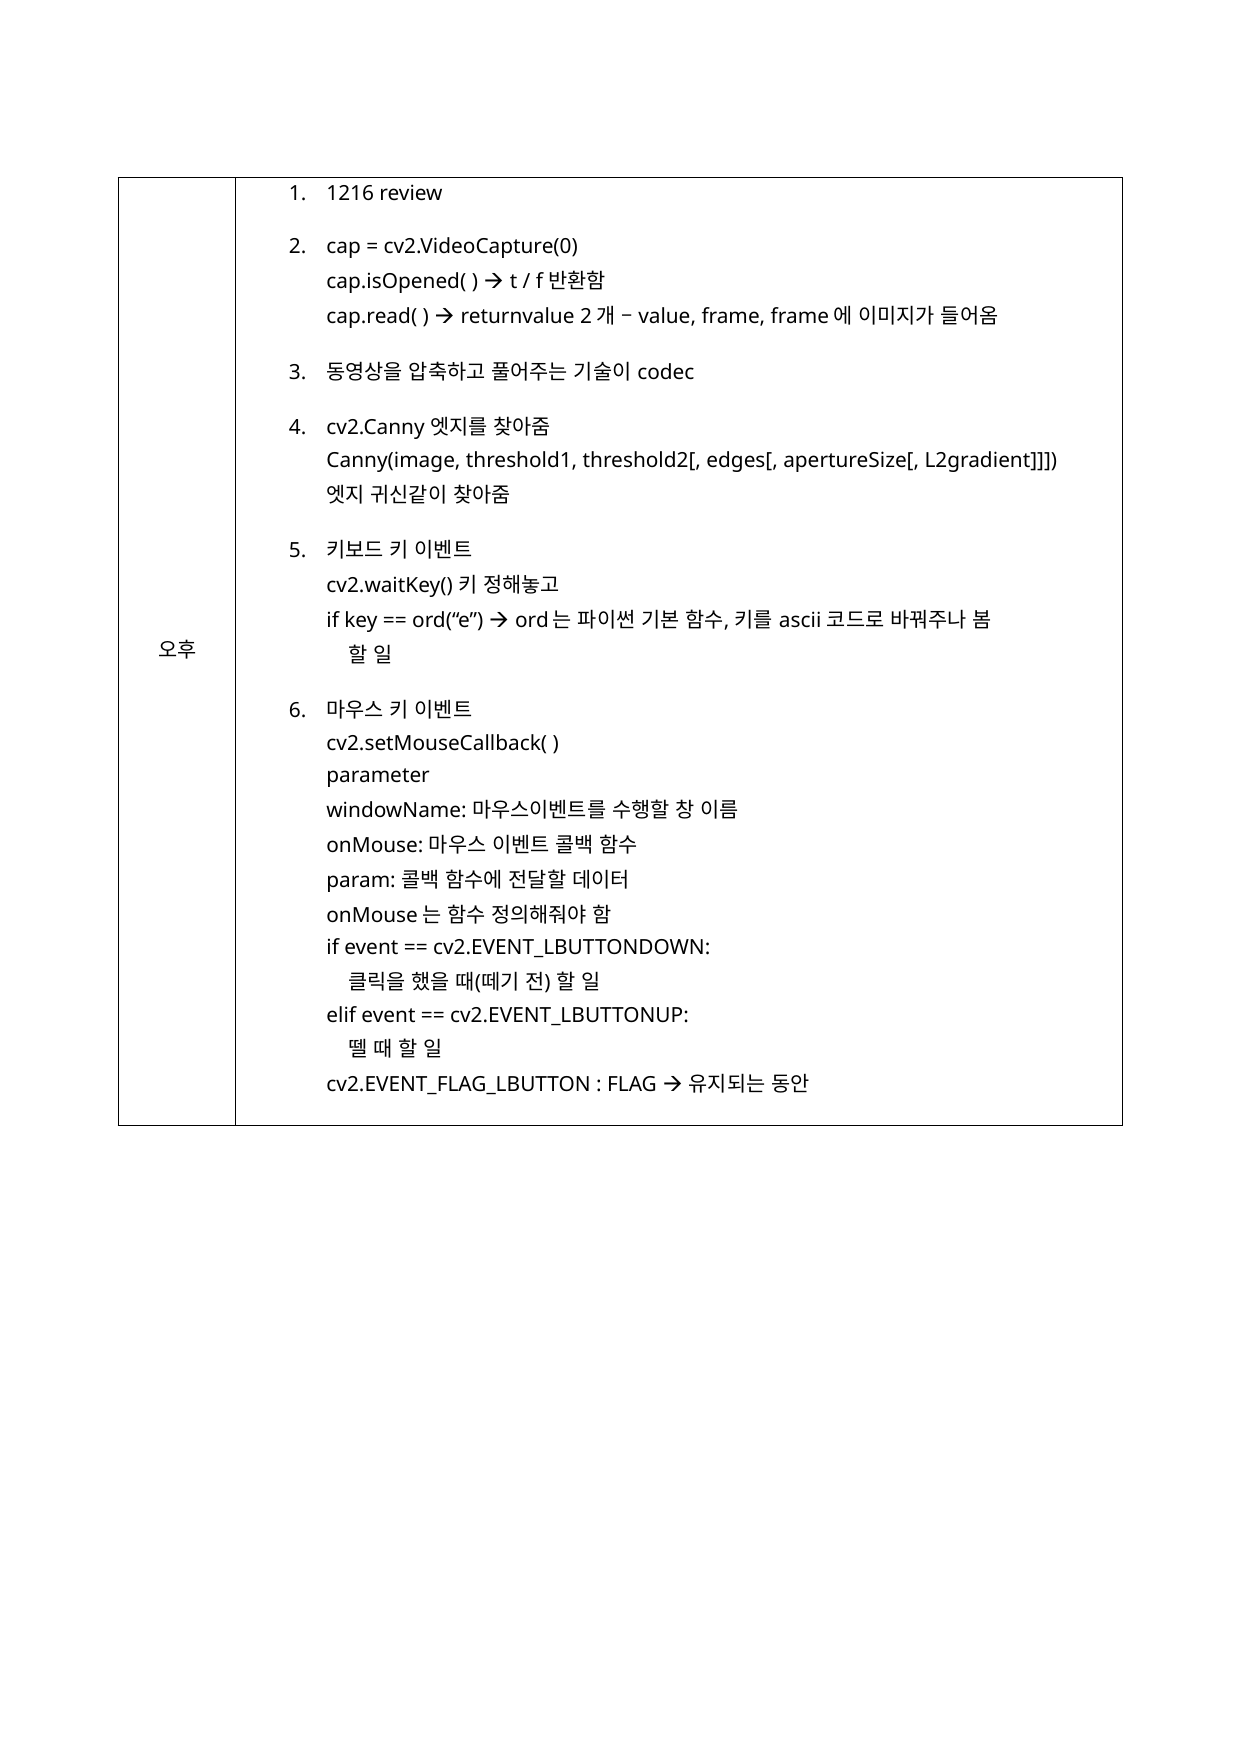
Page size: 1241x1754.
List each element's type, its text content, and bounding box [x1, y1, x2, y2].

table_cell 오후 [119, 178, 235, 1124]
table_cell 1216 review cap = cv2.VideoCapture(0) cap.isOpened( )  t / f 반환함 cap.read( )  returnvalue 2개 – value, frame, frame에 이미지가 들어옴 동영상을 압축하고 풀어주는 기술이 codec cv2.Canny 엣지를 찾아줌 Canny(image, threshold1, threshold2[, edges[, apertureSize[, L2gradient]]]) 엣지 귀신같이 찾아줌 키보드 키 이벤트 cv2.waitKey() 키 정해놓고 if key == ord(“e”)  ord는 파이썬 기본 함수, 키를 ascii 코드로 바꿔주나 봄 할 일 마우스 키 이벤트 cv2.setMouseCallback( ) parameter windowName: 마우스이벤트를 수행할 창 이름 onMouse: 마우스 이벤트 콜백 함수 param: 콜백 함수에 전달할 데이터 onMouse는 함수 정의해줘야 함 if event == cv2.EVENT_LBUTTONDOWN: 클릭을 했을 때(떼기 전) 할 일 elif event == cv2.EVENT_LBUTTONUP: 뗄 때 할 일 cv2.EVENT_FLAG_LBUTTON : FLAG  유지되는 동안 [236, 178, 1122, 1124]
